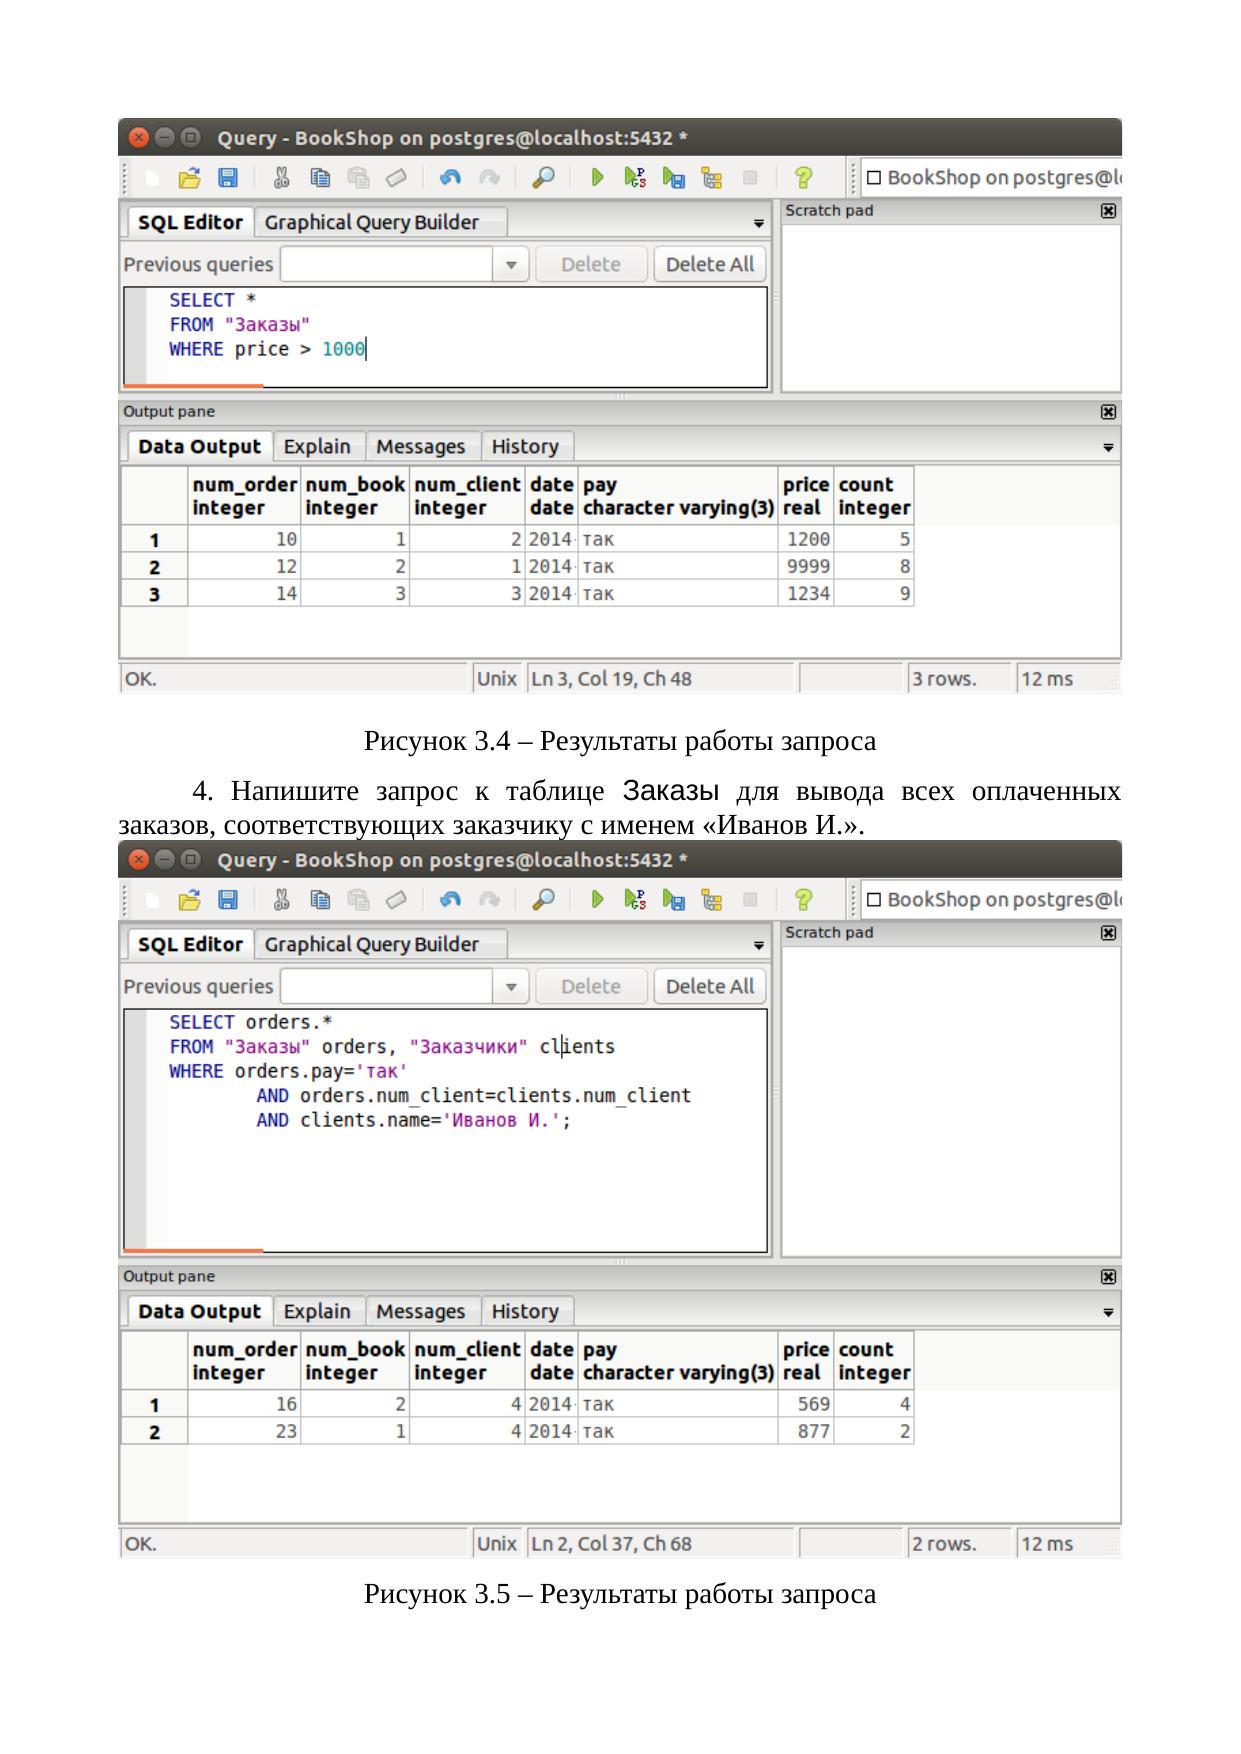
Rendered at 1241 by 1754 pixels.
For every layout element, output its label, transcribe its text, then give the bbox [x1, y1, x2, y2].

text Рисунок 3.4 – Результаты работы запроса [118, 723, 1122, 756]
picture [118, 840, 1123, 1559]
text Рисунок 3.5 – Результаты работы запроса [118, 1559, 1122, 1609]
text 4. Напишите запрос к таблице Заказы для вывода всех оплаченных заказов, соответствующих заказчику с именем «Иванов И.». [118, 773, 1122, 840]
picture [118, 118, 1123, 694]
